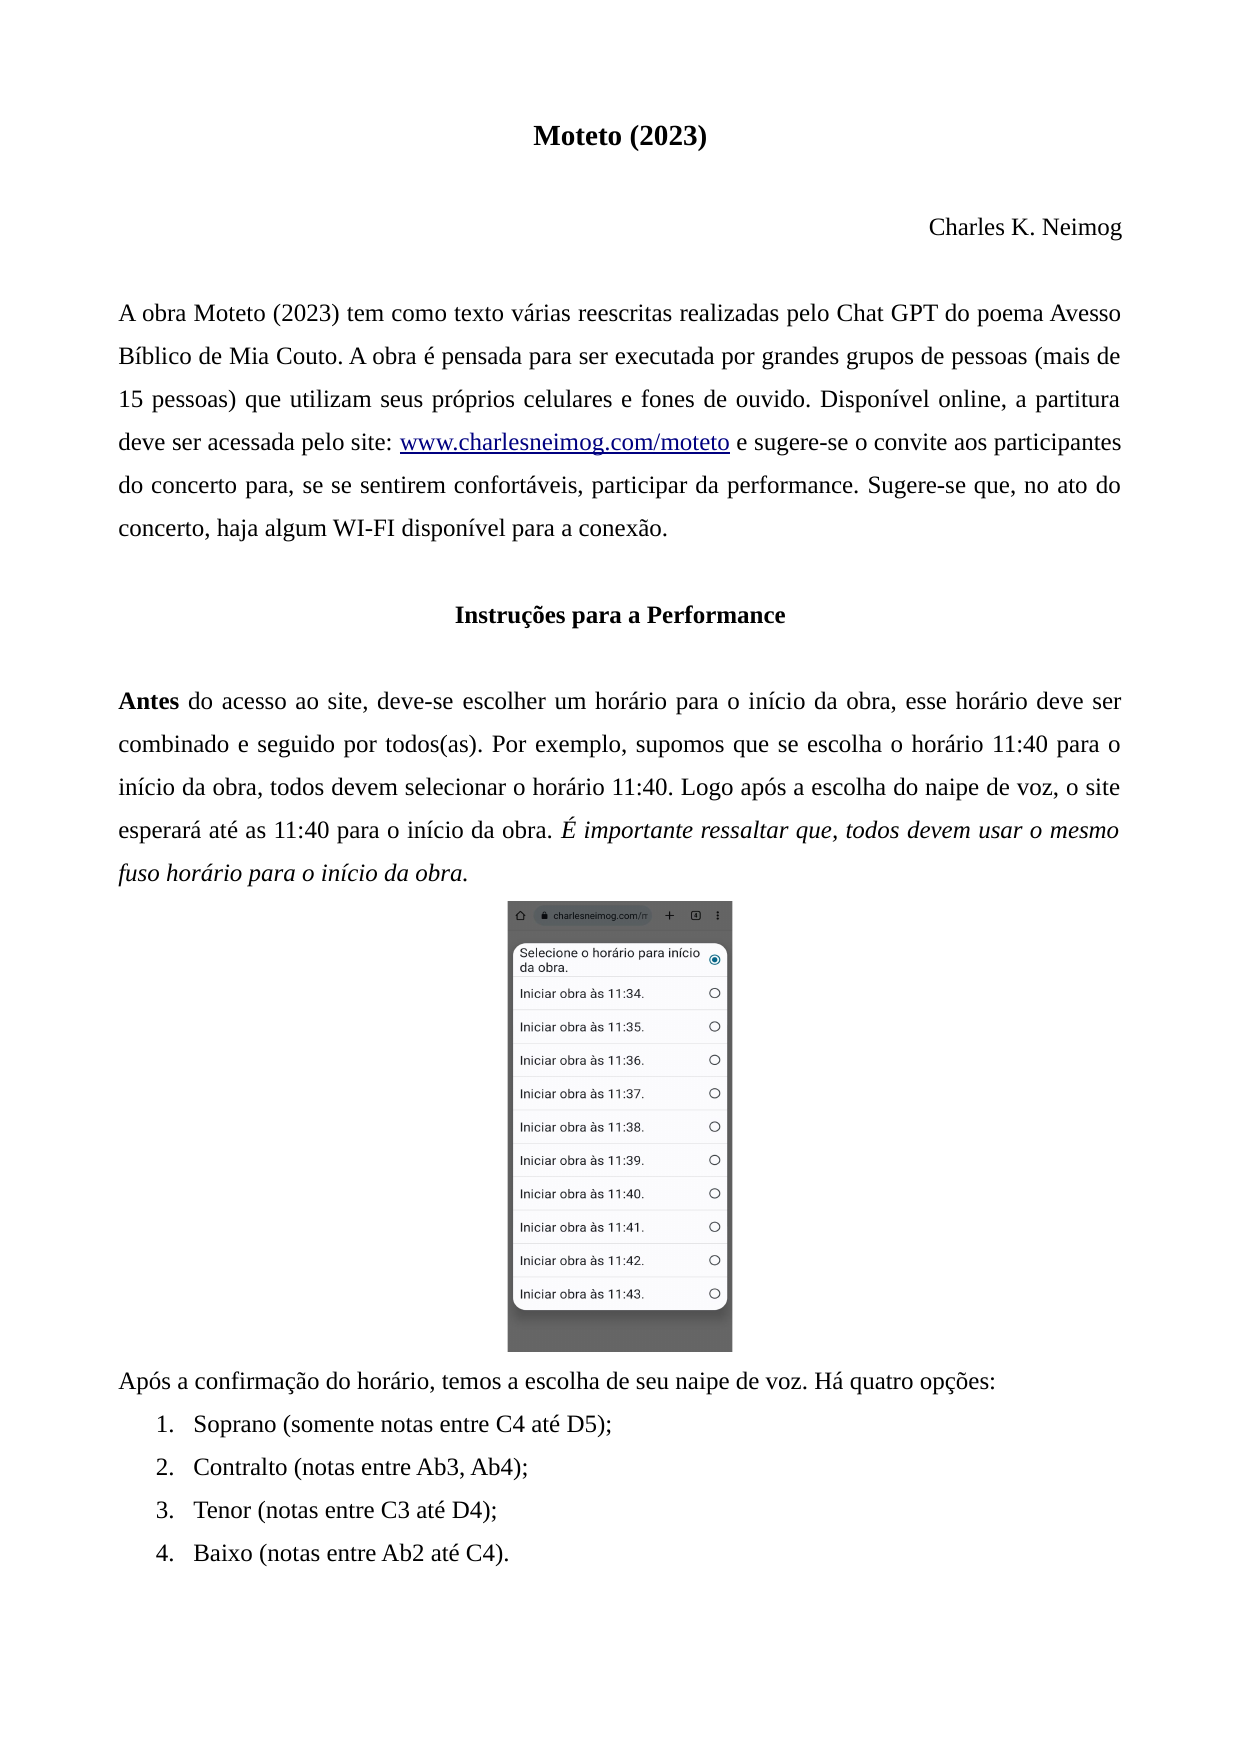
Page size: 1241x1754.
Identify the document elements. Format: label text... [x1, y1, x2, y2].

text Instruções para a Performance [118, 600, 1122, 628]
list Tenor (notas entre C3 até D4); [156, 1495, 1122, 1524]
list Baixo (notas entre Ab2 até C4). [156, 1538, 1122, 1567]
text A obra Moteto (2023) tem como texto várias reescritas realizadas pelo Chat GPT do poema Avesso Bíblico de Mia Couto. A obra é pensada para ser executada por grandes grupos de pessoas (mais de 15 pessoas) que utilizam seus próprios celulares e fones de ouvido. Disponível online, a partitura deve ser acessada pelo site: www.charlesneimog.com/moteto e sugere-se o convite aos participantes do concerto para, se se sentirem confortáveis, participar da performance. Sugere-se que, no ato do concerto, haja algum WI-FI disponível para a conexão. [118, 298, 1122, 542]
text Após a confirmação do horário, temos a escolha de seu naipe de voz. Há quatro opções: [118, 1366, 1122, 1395]
text Moteto (2023) [118, 118, 1122, 152]
list Contralto (notas entre Ab3, Ab4); [156, 1452, 1122, 1481]
text Charles K. Neimog [118, 212, 1122, 240]
list Soprano (somente notas entre C4 até D5); [156, 1409, 1122, 1438]
text Antes do acesso ao site, deve-se escolher um horário para o início da obra, esse horário deve ser combinado e seguido por todos(as). Por exemplo, supomos que se escolha o horário 11:40 para o início da obra, todos devem selecionar o horário 11:40. Logo após a escolha do naipe de voz, o site esperará até as 11:40 para o início da obra. É importante ressaltar que, todos devem usar o mesmo fuso horário para o início da obra. [118, 686, 1122, 887]
picture [507, 901, 733, 1352]
